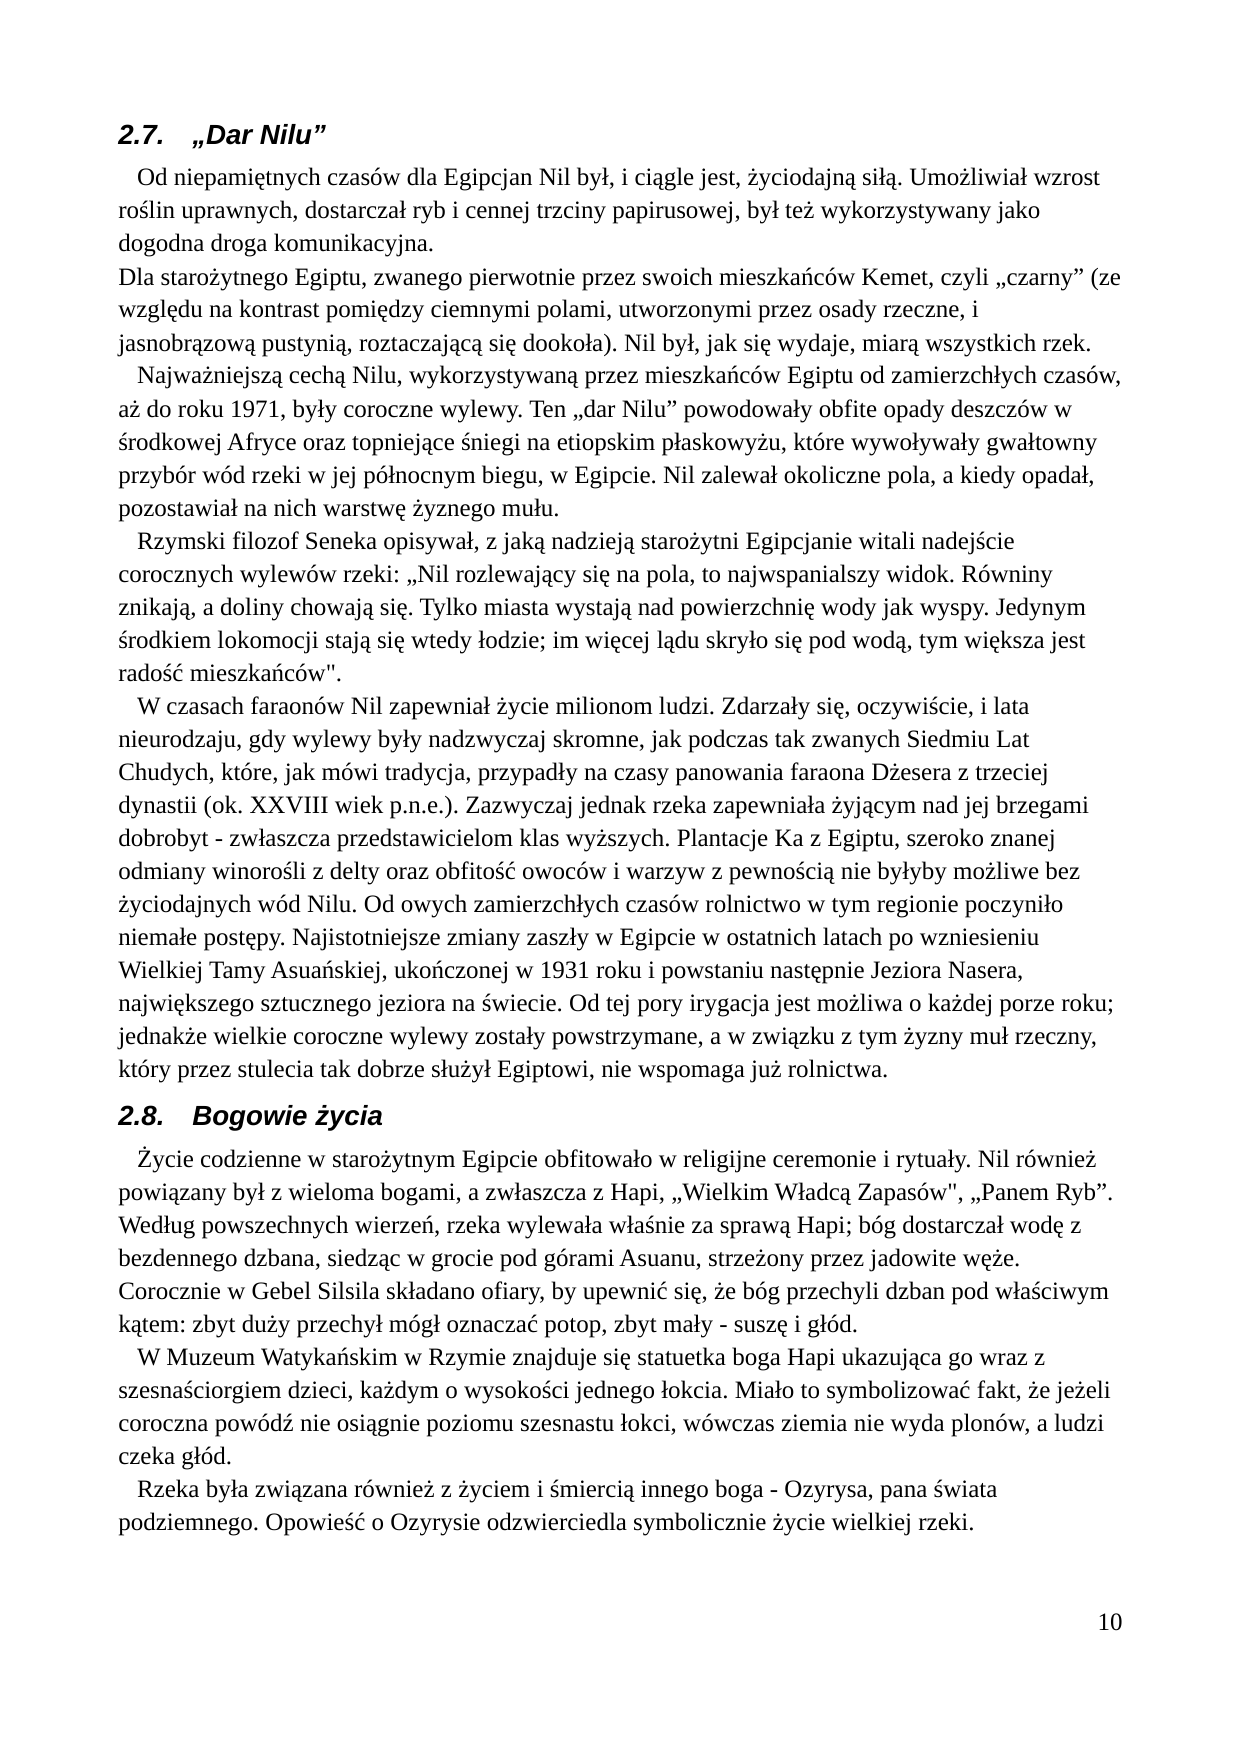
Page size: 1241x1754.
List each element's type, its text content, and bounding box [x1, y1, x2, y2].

text Najważniejszą cechą Nilu, wykorzystywaną przez mieszkańców Egiptu od zamierzchłych czasów, aż do roku 1971, były coroczne wylewy. Ten „dar Nilu” powodowały obfite opady deszczów w środkowej Afryce oraz topniejące śniegi na etiopskim płaskowyżu, które wywoływały gwałtowny przybór wód rzeki w jej północnym biegu, w Egipcie. Nil zalewał okoliczne pola, a kiedy opadał, pozostawiał na nich warstwę żyznego mułu. [118, 361, 1122, 521]
text Dla starożytnego Egiptu, zwanego pierwotnie przez swoich mieszkańców Kemet, czyli „czarny” (ze względu na kontrast pomiędzy ciemnymi polami, utworzonymi przez osady rzeczne, i jasnobrązową pustynią, roztaczającą się dookoła). Nil był, jak się wydaje, miarą wszystkich rzek. [118, 262, 1122, 356]
text Rzymski filozof Seneka opisywał, z jaką nadzieją starożytni Egipcjanie witali nadejście corocznych wylewów rzeki: „Nil rozlewający się na pola, to najwspanialszy widok. Równiny znikają, a doliny chowają się. Tylko miasta wystają nad powierzchnię wody jak wyspy. Jedynym środkiem lokomocji stają się wtedy łodzie; im więcej lądu skryło się pod wodą, tym większa jest radość mieszkańców". [118, 526, 1122, 687]
subtitle Bogowie życia [118, 1099, 1122, 1131]
text Życie codzienne w starożytnym Egipcie obfitowało w religijne ceremonie i rytuały. Nil również powiązany był z wieloma bogami, a zwłaszcza z Hapi, „Wielkim Władcą Zapasów", „Panem Ryb”. Według powszechnych wierzeń, rzeka wylewała właśnie za sprawą Hapi; bóg dostarczał wodę z bezdennego dzbana, siedząc w grocie pod górami Asuanu, strzeżony przez jadowite węże. Corocznie w Gebel Silsila składano ofiary, by upewnić się, że bóg przechyli dzban pod właściwym kątem: zbyt duży przechył mógł oznaczać potop, zbyt mały - suszę i głód. [118, 1144, 1122, 1338]
text Od niepamiętnych czasów dla Egipcjan Nil był, i ciągle jest, życiodajną siłą. Umożliwiał wzrost roślin uprawnych, dostarczał ryb i cennej trzciny papirusowej, był też wykorzystywany jako dogodna droga komunikacyjna. [118, 162, 1122, 257]
text W czasach faraonów Nil zapewniał życie milionom ludzi. Zdarzały się, oczywiście, i lata nieurodzaju, gdy wylewy były nadzwyczaj skromne, jak podczas tak zwanych Siedmiu Lat Chudych, które, jak mówi tradycja, przypadły na czasy panowania faraona Dżesera z trzeciej dynastii (ok. XXVIII wiek p.n.e.). Zazwyczaj jednak rzeka zapewniała żyjącym nad jej brzegami dobrobyt - zwłaszcza przedstawicielom klas wyższych. Plantacje Ka z Egiptu, szeroko znanej odmiany winorośli z delty oraz obfitość owoców i warzyw z pewnością nie byłyby możliwe bez życiodajnych wód Nilu. Od owych zamierzchłych czasów rolnictwo w tym regionie poczyniło niemałe postępy. Najistotniejsze zmiany zaszły w Egipcie w ostatnich latach po wzniesieniu Wielkiej Tamy Asuańskiej, ukończonej w 1931 roku i powstaniu następnie Jeziora Nasera, największego sztucznego jeziora na świecie. Od tej pory irygacja jest możliwa o każdej porze roku; jednakże wielkie coroczne wylewy zostały powstrzymane, a w związku z tym żyzny muł rzeczny, który przez stulecia tak dobrze służył Egiptowi, nie wspomaga już rolnictwa. [118, 691, 1122, 1083]
text Rzeka była związana również z życiem i śmiercią innego boga - Ozyrysa, pana świata podziemnego. Opowieść o Ozyrysie odzwierciedla symbolicznie życie wielkiej rzeki. [118, 1474, 1122, 1536]
text W Muzeum Watykańskim w Rzymie znajduje się statuetka boga Hapi ukazująca go wraz z szesnaściorgiem dzieci, każdym o wysokości jednego łokcia. Miało to symbolizować fakt, że jeżeli coroczna powódź nie osiągnie poziomu szesnastu łokci, wówczas ziemia nie wyda plonów, a ludzi czeka głód. [118, 1342, 1122, 1470]
subtitle „Dar Nilu” [118, 118, 1122, 150]
